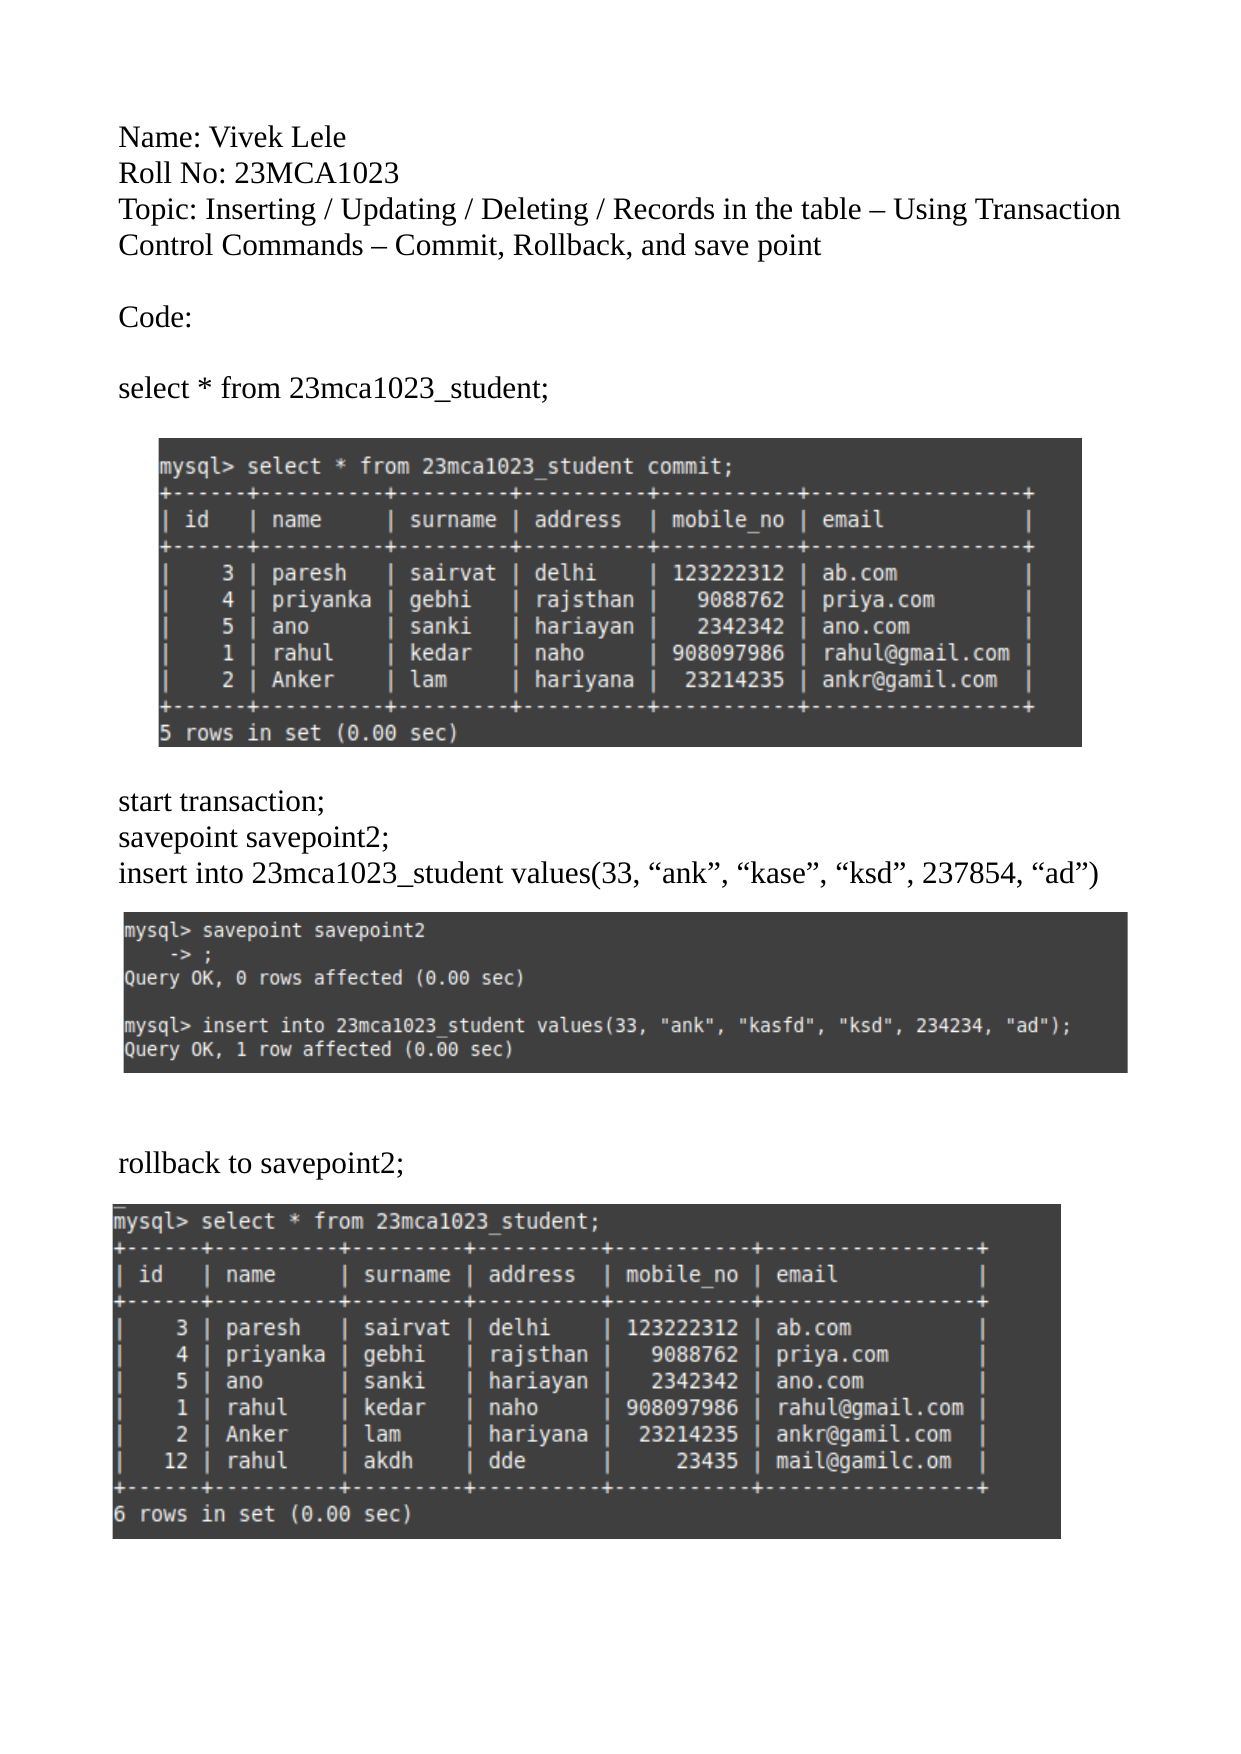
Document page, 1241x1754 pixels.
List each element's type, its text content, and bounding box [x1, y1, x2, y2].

text Roll No: 23MCA1023 [118, 154, 1122, 190]
text rollback to savepoint2; [118, 1145, 1122, 1181]
text Code: [118, 298, 1122, 334]
text insert into 23mca1023_student values(33, “ank”, “kase”, “ksd”, 237854, “ad”) [118, 854, 1122, 891]
text Topic: Inserting / Updating / Deleting / Records in the table – Using Transaction Control Commands – Commit, Rollback, and save point [118, 190, 1122, 262]
picture [123, 912, 1128, 1073]
text Name: Vivek Lele [118, 118, 1122, 154]
text savepoint savepoint2; [118, 819, 1122, 854]
text select * from 23mca1023_student; [118, 370, 1122, 406]
picture [112, 1204, 1061, 1539]
text start transaction; [118, 783, 1122, 819]
picture [158, 438, 1082, 747]
